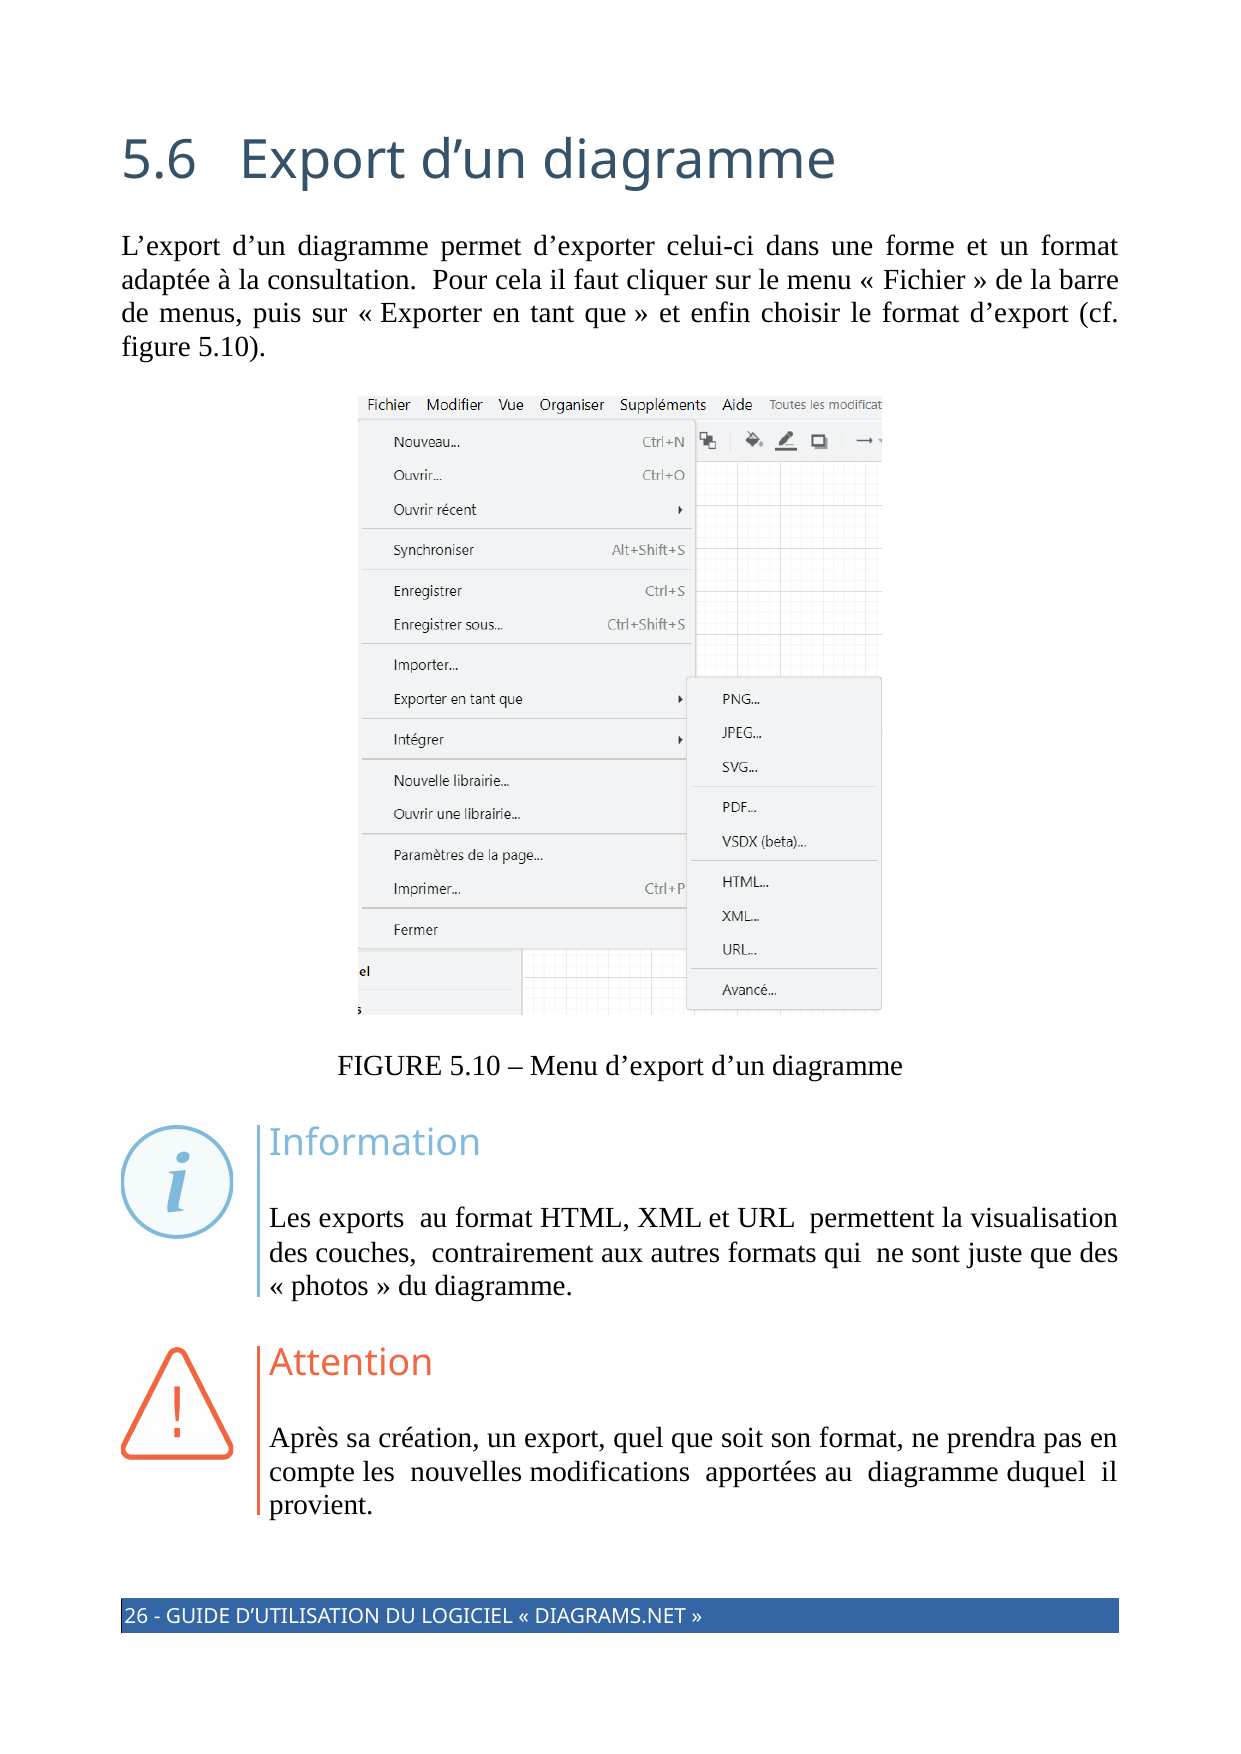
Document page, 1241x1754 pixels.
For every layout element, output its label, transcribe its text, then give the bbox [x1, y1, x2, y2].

text L’export d’un diagramme permet d’exporter celui-ci dans une forme et un format adaptée à la consultation. Pour cela il faut cliquer sur le menu « Fichier » de la barre de menus, puis sur « Exporter en tant que » et enfin choisir le format d’export (cf. figure 5.10). [121, 228, 1119, 362]
text Les exports au format HTML, XML et URL permettent la visualisation des couches, contrairement aux autres formats qui ne sont juste que des « photos » du diagramme. [121, 1199, 1119, 1302]
picture [120, 1347, 234, 1460]
picture [121, 1125, 234, 1239]
text FIGURE 5.10 – Menu d’export d’un diagramme [121, 1048, 1119, 1081]
picture [358, 396, 883, 1015]
text 5.6 Export d’un diagramme [121, 121, 1119, 195]
text Information [121, 1115, 1119, 1166]
text Après sa création, un export, quel que soit son format, ne prendra pas en compte les nouvelles modifications apportées au diagramme duquel il provient. [121, 1420, 1119, 1521]
text Attention [121, 1336, 1119, 1387]
